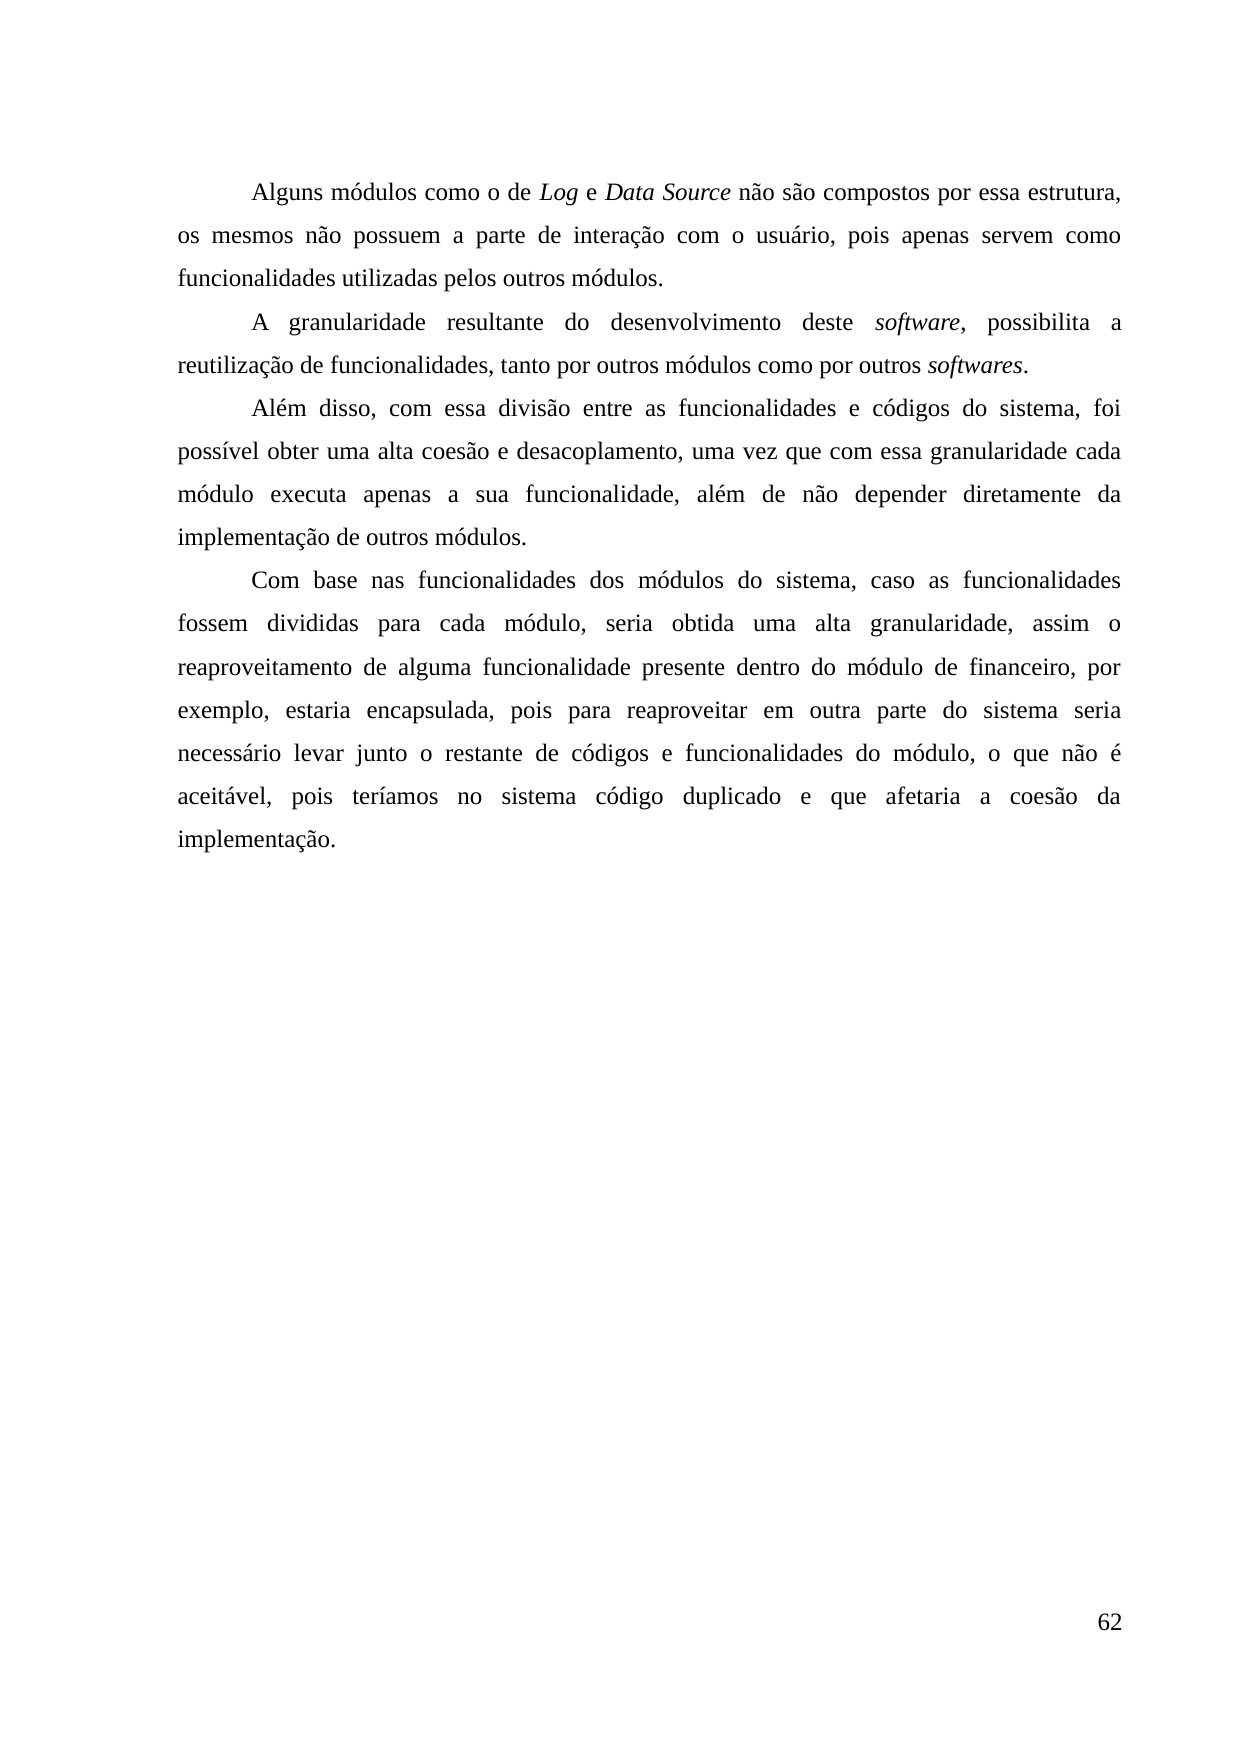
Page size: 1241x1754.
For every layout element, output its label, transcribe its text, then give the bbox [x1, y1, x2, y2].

text Com base nas funcionalidades dos módulos do sistema, caso as funcionalidades fossem divididas para cada módulo, seria obtida uma alta granularidade, assim o reaproveitamento de alguma funcionalidade presente dentro do módulo de financeiro, por exemplo, estaria encapsulada, pois para reaproveitar em outra parte do sistema seria necessário levar junto o restante de códigos e funcionalidades do módulo, o que não é aceitável, pois teríamos no sistema código duplicado e que afetaria a coesão da implementação. [177, 565, 1122, 853]
text Além disso, com essa divisão entre as funcionalidades e códigos do sistema, foi possível obter uma alta coesão e desacoplamento, uma vez que com essa granularidade cada módulo executa apenas a sua funcionalidade, além de não depender diretamente da implementação de outros módulos. [177, 393, 1122, 551]
text Alguns módulos como o de Log e Data Source não são compostos por essa estrutura, os mesmos não possuem a parte de interação com o usuário, pois apenas servem como funcionalidades utilizadas pelos outros módulos. [177, 177, 1122, 292]
text A granularidade resultante do desenvolvimento deste software, possibilita a reutilização de funcionalidades, tanto por outros módulos como por outros softwares. [177, 307, 1122, 378]
